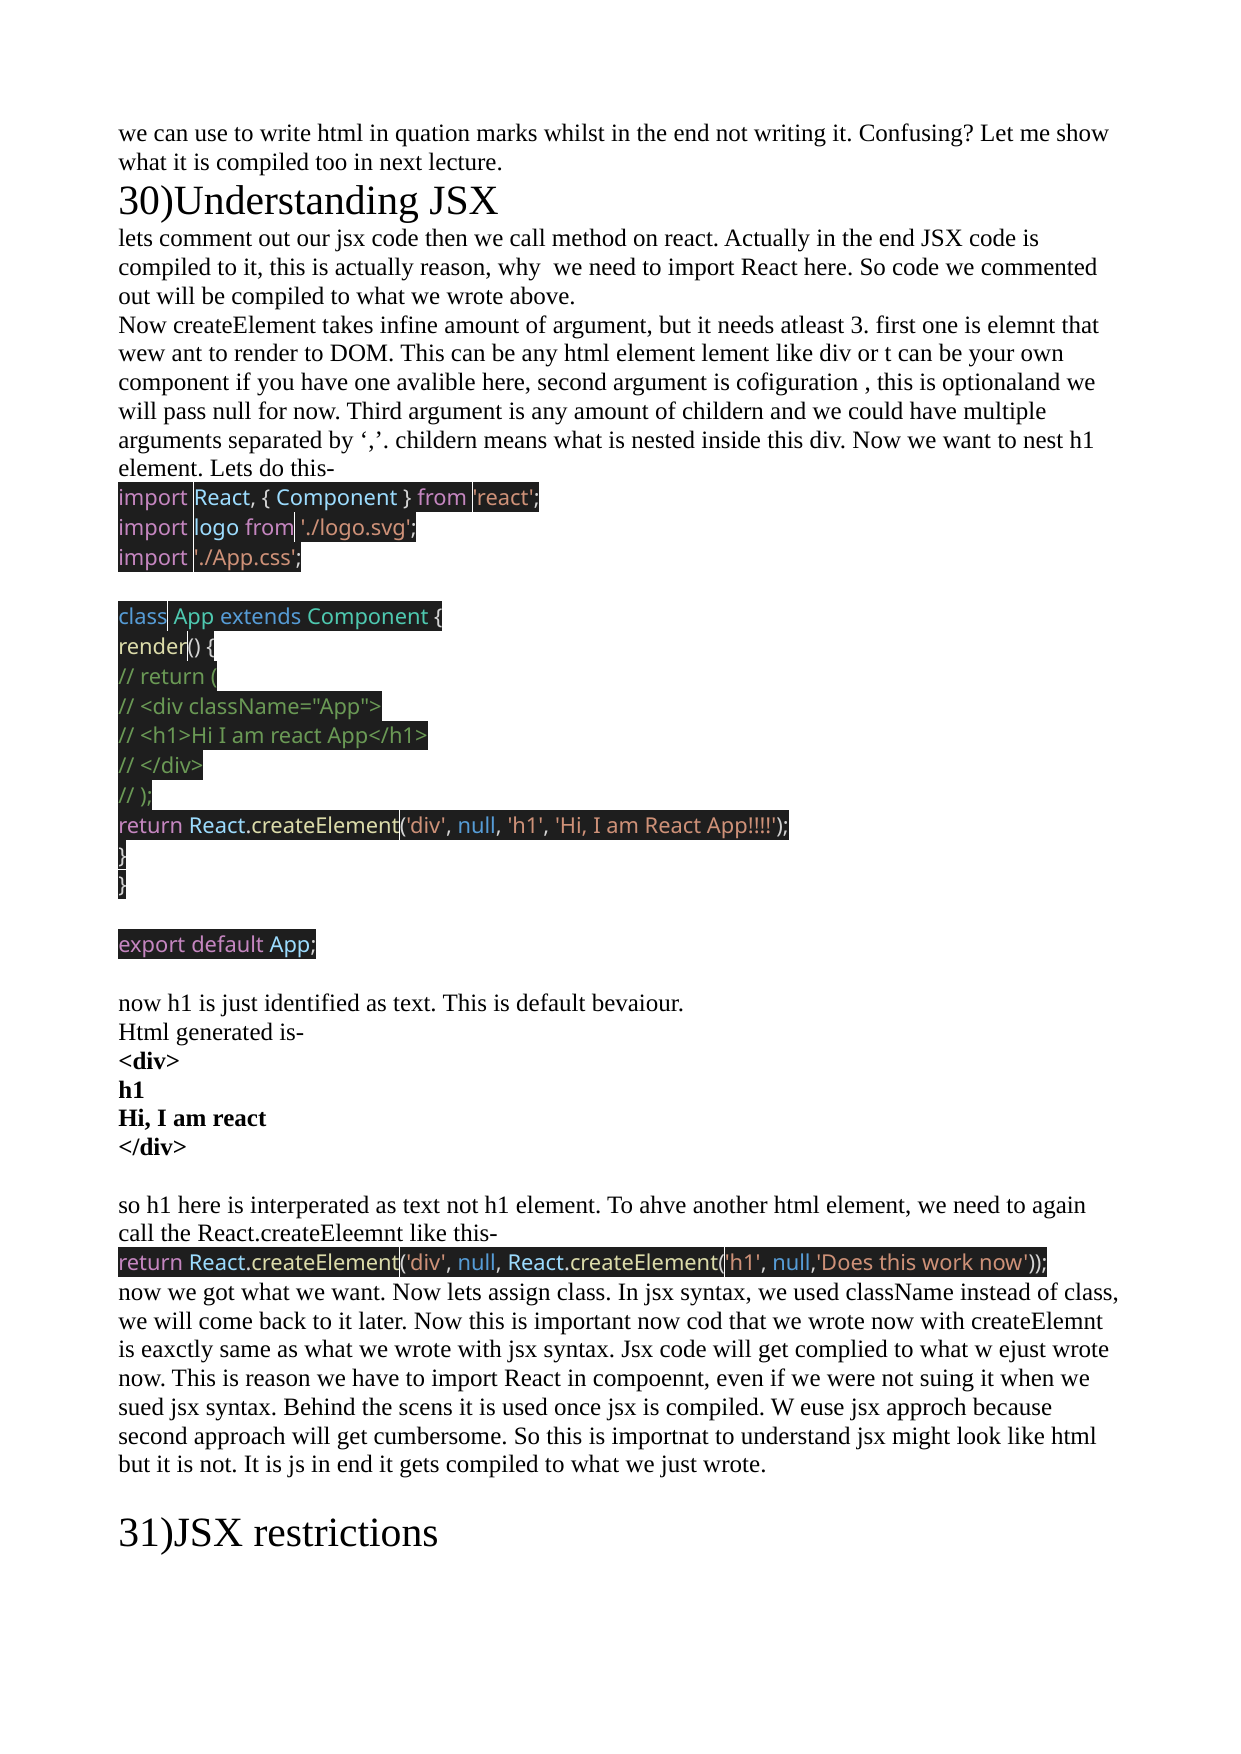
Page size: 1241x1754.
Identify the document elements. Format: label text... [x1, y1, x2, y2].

text // return ( [118, 661, 1122, 691]
text // <div className="App"> [118, 691, 1122, 721]
text class App extends Component { [118, 601, 1122, 631]
text 31)JSX restrictions [118, 1507, 1122, 1555]
text h1 [118, 1075, 1122, 1103]
text return React.createElement('div', null, 'h1', 'Hi, I am React App!!!!'); [118, 810, 1122, 840]
text 30)Understanding JSX [118, 176, 1122, 223]
text </div> [118, 1132, 1122, 1161]
text // ); [118, 780, 1122, 810]
text <div> [118, 1046, 1122, 1075]
text Html generated is- [118, 1017, 1122, 1046]
text } [118, 840, 1122, 869]
text import React, { Component } from 'react'; [118, 482, 1122, 512]
text now h1 is just identified as text. This is default bevaiour. [118, 988, 1122, 1017]
text Hi, I am react [118, 1103, 1122, 1132]
text // </div> [118, 750, 1122, 780]
text now we got what we want. Now lets assign class. In jsx syntax, we used className instead of class, we will come back to it later. Now this is important now cod that we wrote now with createElemnt is eaxctly same as what we wrote with jsx syntax. Jsx code will get complied to what w ejust wrote now. This is reason we have to import React in compoennt, even if we were not suing it when we sued jsx syntax. Behind the scens it is used once jsx is compiled. W euse jsx approch because second approach will get cumbersome. So this is importnat to understand jsx might look like html but it is not. It is js in end it gets compiled to what we just wrote. [118, 1277, 1122, 1478]
text so h1 here is interperated as text not h1 element. To ahve another html element, we need to again call the React.createEleemnt like this- [118, 1190, 1122, 1247]
text lets comment out our jsx code then we call method on react. Actually in the end JSX code is compiled to it, this is actually reason, why we need to import React here. So code we commented out will be compiled to what we wrote above. [118, 223, 1122, 310]
text import './App.css'; [118, 542, 1122, 572]
text import logo from './logo.svg'; [118, 512, 1122, 542]
text we can use to write html in quation marks whilst in the end not writing it. Confusing? Let me show what it is compiled too in next lecture. [118, 118, 1122, 176]
text } [118, 869, 1122, 899]
text // <h1>Hi I am react App</h1> [118, 721, 1122, 750]
text export default App; [118, 929, 1122, 959]
text Now createElement takes infine amount of argument, but it needs atleast 3. first one is elemnt that wew ant to render to DOM. This can be any html element lement like div or t can be your own component if you have one avalible here, second argument is cofiguration , this is optionaland we will pass null for now. Third argument is any amount of childern and we could have multiple arguments separated by ‘,’. childern means what is nested inside this div. Now we want to nest h1 element. Lets do this- [118, 310, 1122, 482]
text return React.createElement('div', null, React.createElement('h1', null,'Does this work now')); [118, 1247, 1122, 1277]
text render() { [118, 631, 1122, 661]
